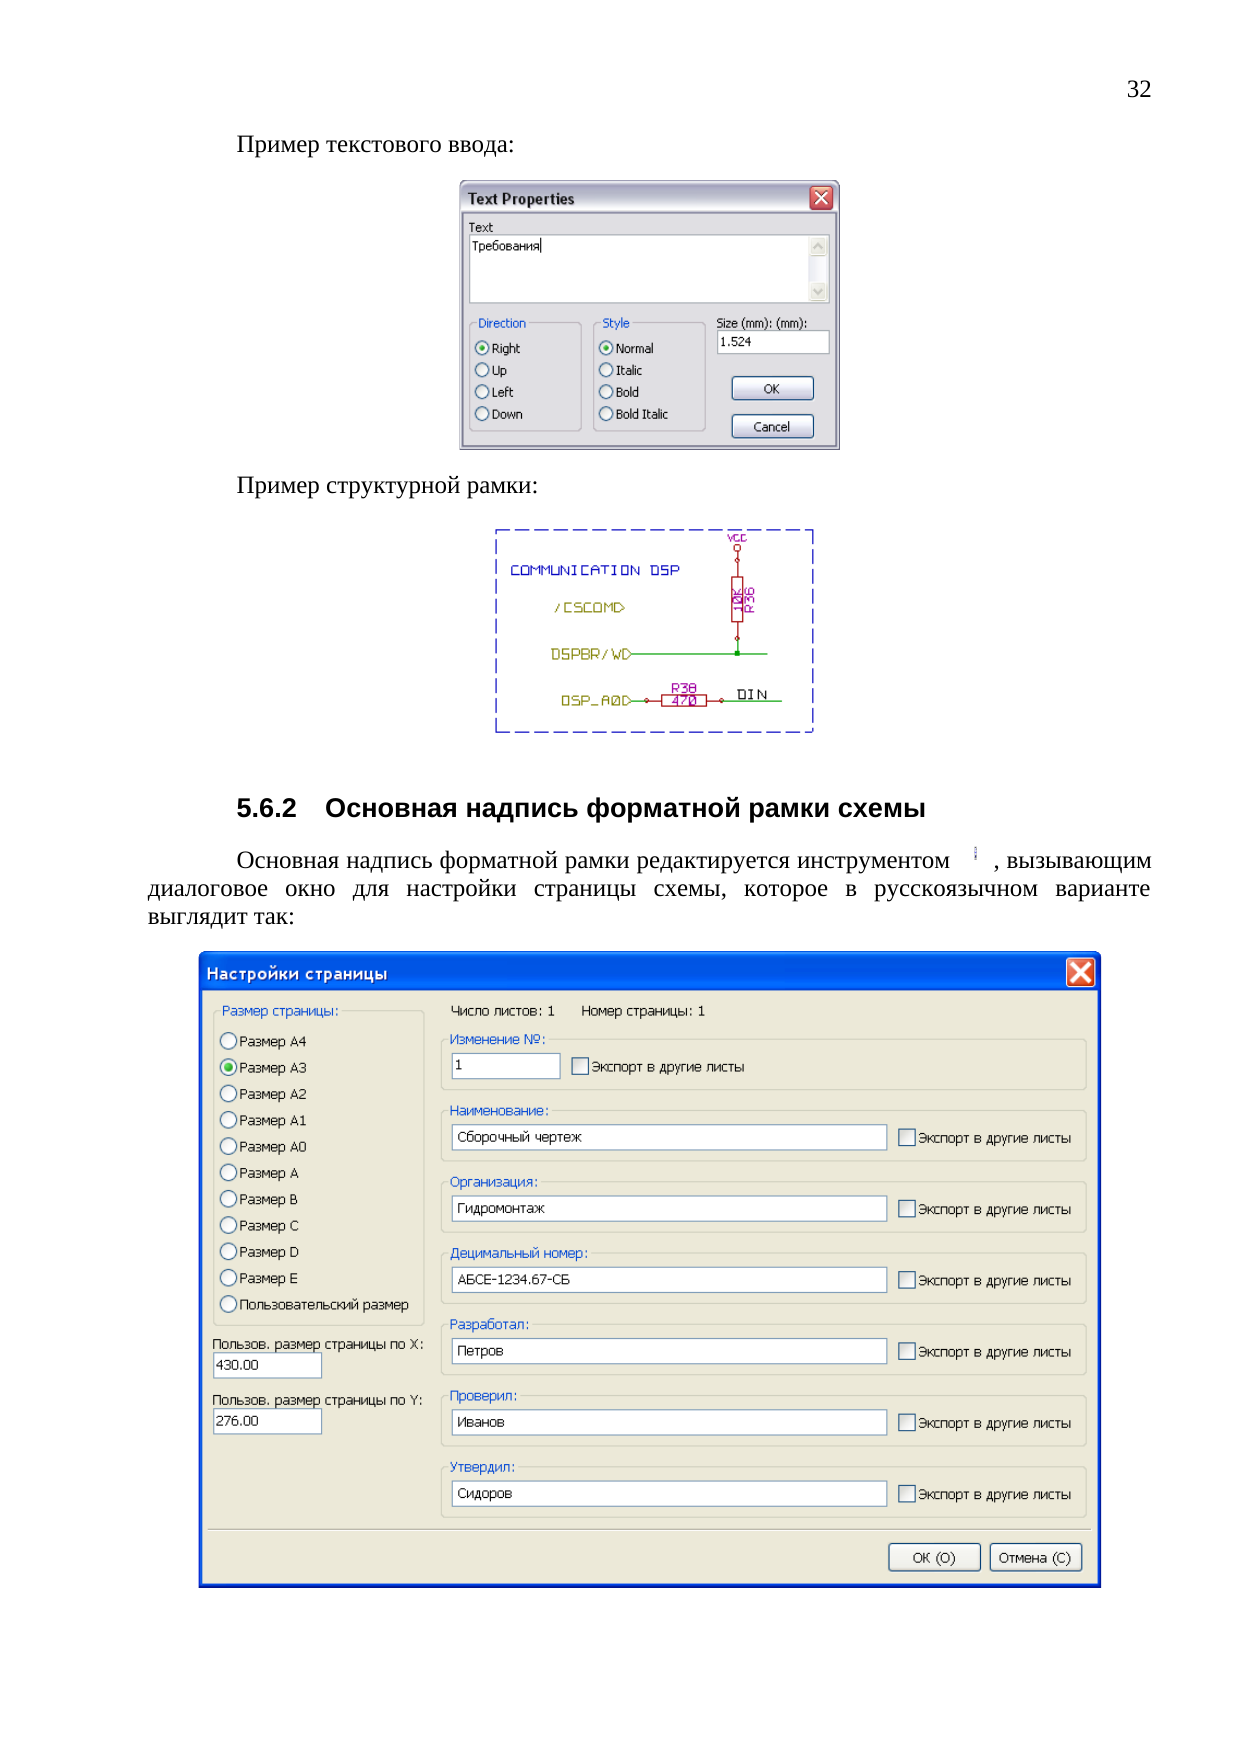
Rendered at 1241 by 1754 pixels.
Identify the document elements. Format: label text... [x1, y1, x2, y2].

text Пример текстового ввода: [148, 131, 1152, 158]
picture [198, 951, 1102, 1588]
text Пример структурной рамки: [148, 471, 1152, 499]
subtitle Основная надпись форматной рамки схемы [148, 793, 1152, 823]
text Основная надпись форматной рамки редактируется инструментом , вызывающим диалоговое окно для настройки страницы схемы, которое в русскоязычном варианте выглядит так: [148, 836, 1152, 930]
picture [459, 180, 840, 450]
